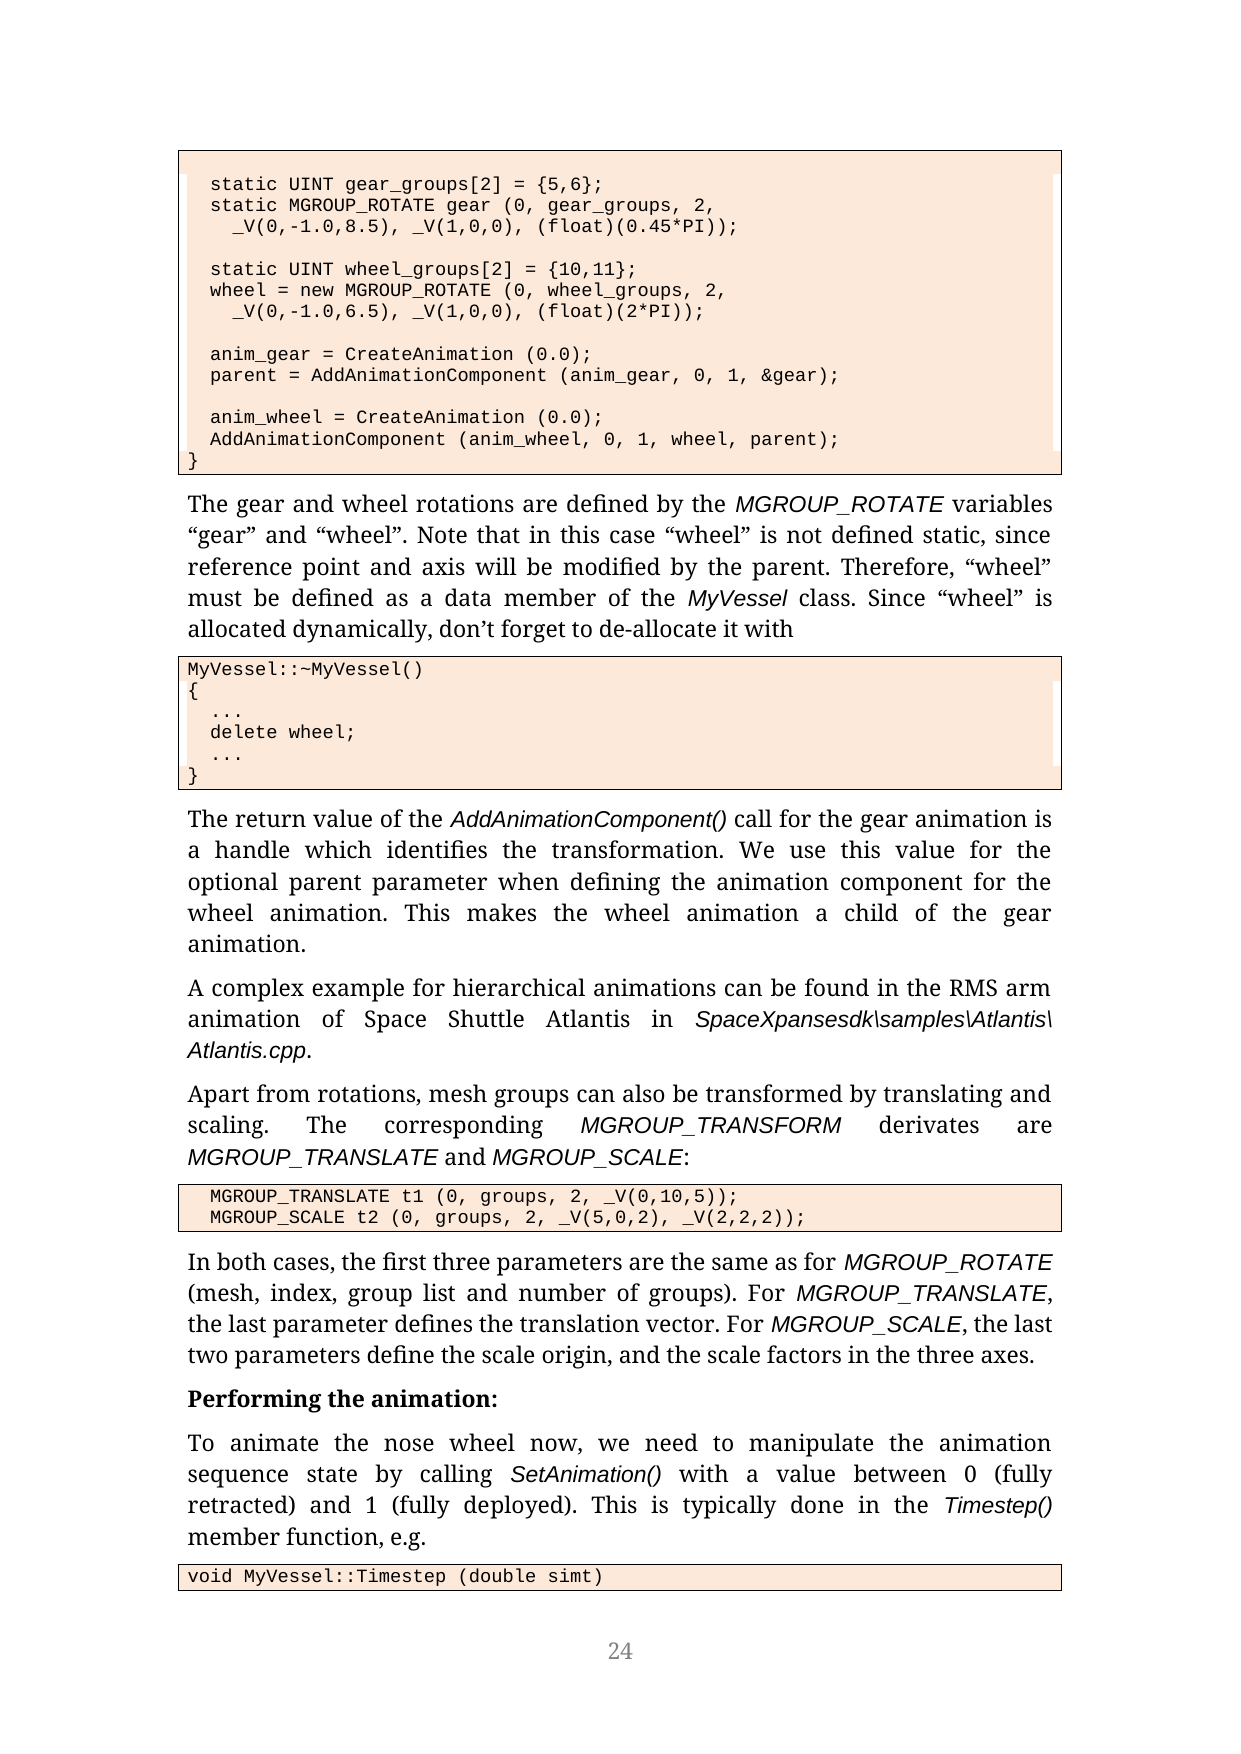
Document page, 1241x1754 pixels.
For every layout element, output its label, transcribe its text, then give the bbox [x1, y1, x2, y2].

text wheel = new MGROUP_ROTATE (0, wheel_groups, 2, [187, 281, 1053, 302]
text MGROUP_TRANSLATE t1 (0, groups, 2, _V(0,10,5)); [179, 1185, 1061, 1205]
text void MyVessel::Timestep (double simt) [179, 1565, 1061, 1590]
text delete wheel; [187, 723, 1053, 744]
text To animate the nose wheel now, we need to manipulate the animation sequence state by calling SetAnimation() with a value between 0 (fully retracted) and 1 (fully de­ployed). This is typically done in the Timestep() member function, e.g. [187, 1426, 1053, 1551]
text _V(0,-1.0,6.5), _V(1,0,0), (float)(2*PI)); [187, 302, 1053, 323]
text AddAnimationComponent (anim_wheel, 0, 1, wheel, parent); [187, 429, 1053, 447]
text In both cases, the first three parameters are the same as for MGROUP_ROTATE (mesh, index, group list and number of groups). For MGROUP_TRANSLATE, the last parameter defines the translation vector. For MGROUP_SCALE, the last two pa­rameters define the scale origin, and the scale factors in the three axes. [187, 1245, 1053, 1370]
text ... [187, 744, 1053, 762]
text _V(0,-1.0,8.5), _V(1,0,0), (float)(0.45*PI)); [187, 217, 1053, 238]
text } [179, 762, 1061, 789]
text parent = AddAnimationComponent (anim_gear, 0, 1, &gear); [187, 366, 1053, 387]
text The gear and wheel rotations are defined by the MGROUP_ROTATE variables “gear” and “wheel”. Note that in this case “wheel” is not defined static, since reference point and axis will be modified by the parent. Therefore, “wheel” must be defined as a data member of the MyVessel class. Since “wheel” is allocated dynamically, don’t forget to de-allocate it with [187, 487, 1053, 644]
text static UINT gear_groups[2] = {5,6}; [187, 174, 1053, 196]
text ... [187, 702, 1053, 723]
text Performing the animation: [187, 1382, 1053, 1414]
text A complex example for hierarchical animations can be found in the RMS arm anima­tion of Space Shuttle Atlantis in SpaceXpansesdk\samples\Atlantis\Atlantis.cpp. [187, 971, 1053, 1065]
text static MGROUP_ROTATE gear (0, gear_groups, 2, [187, 196, 1053, 217]
text Apart from rotations, mesh groups can also be transformed by translating and scal­ing. The corresponding MGROUP_TRANSFORM derivates are MGROUP_TRANSLATE and MGROUP_SCALE: [187, 1077, 1053, 1171]
text anim_wheel = CreateAnimation (0.0); [187, 408, 1053, 429]
text MGROUP_SCALE t2 (0, groups, 2, _V(5,0,2), _V(2,2,2)); [179, 1205, 1061, 1231]
text } [179, 447, 1061, 474]
text static UINT wheel_groups[2] = {10,11}; [187, 259, 1053, 281]
text The return value of the AddAnimationComponent() call for the gear animation is a handle which identifies the transformation. We use this value for the optional parent parameter when defining the animation component for the wheel animation. This makes the wheel animation a child of the gear animation. [187, 802, 1053, 959]
text { [187, 681, 1053, 702]
text anim_gear = CreateAnimation (0.0); [187, 344, 1053, 366]
text MyVessel::~MyVessel() [179, 657, 1061, 681]
